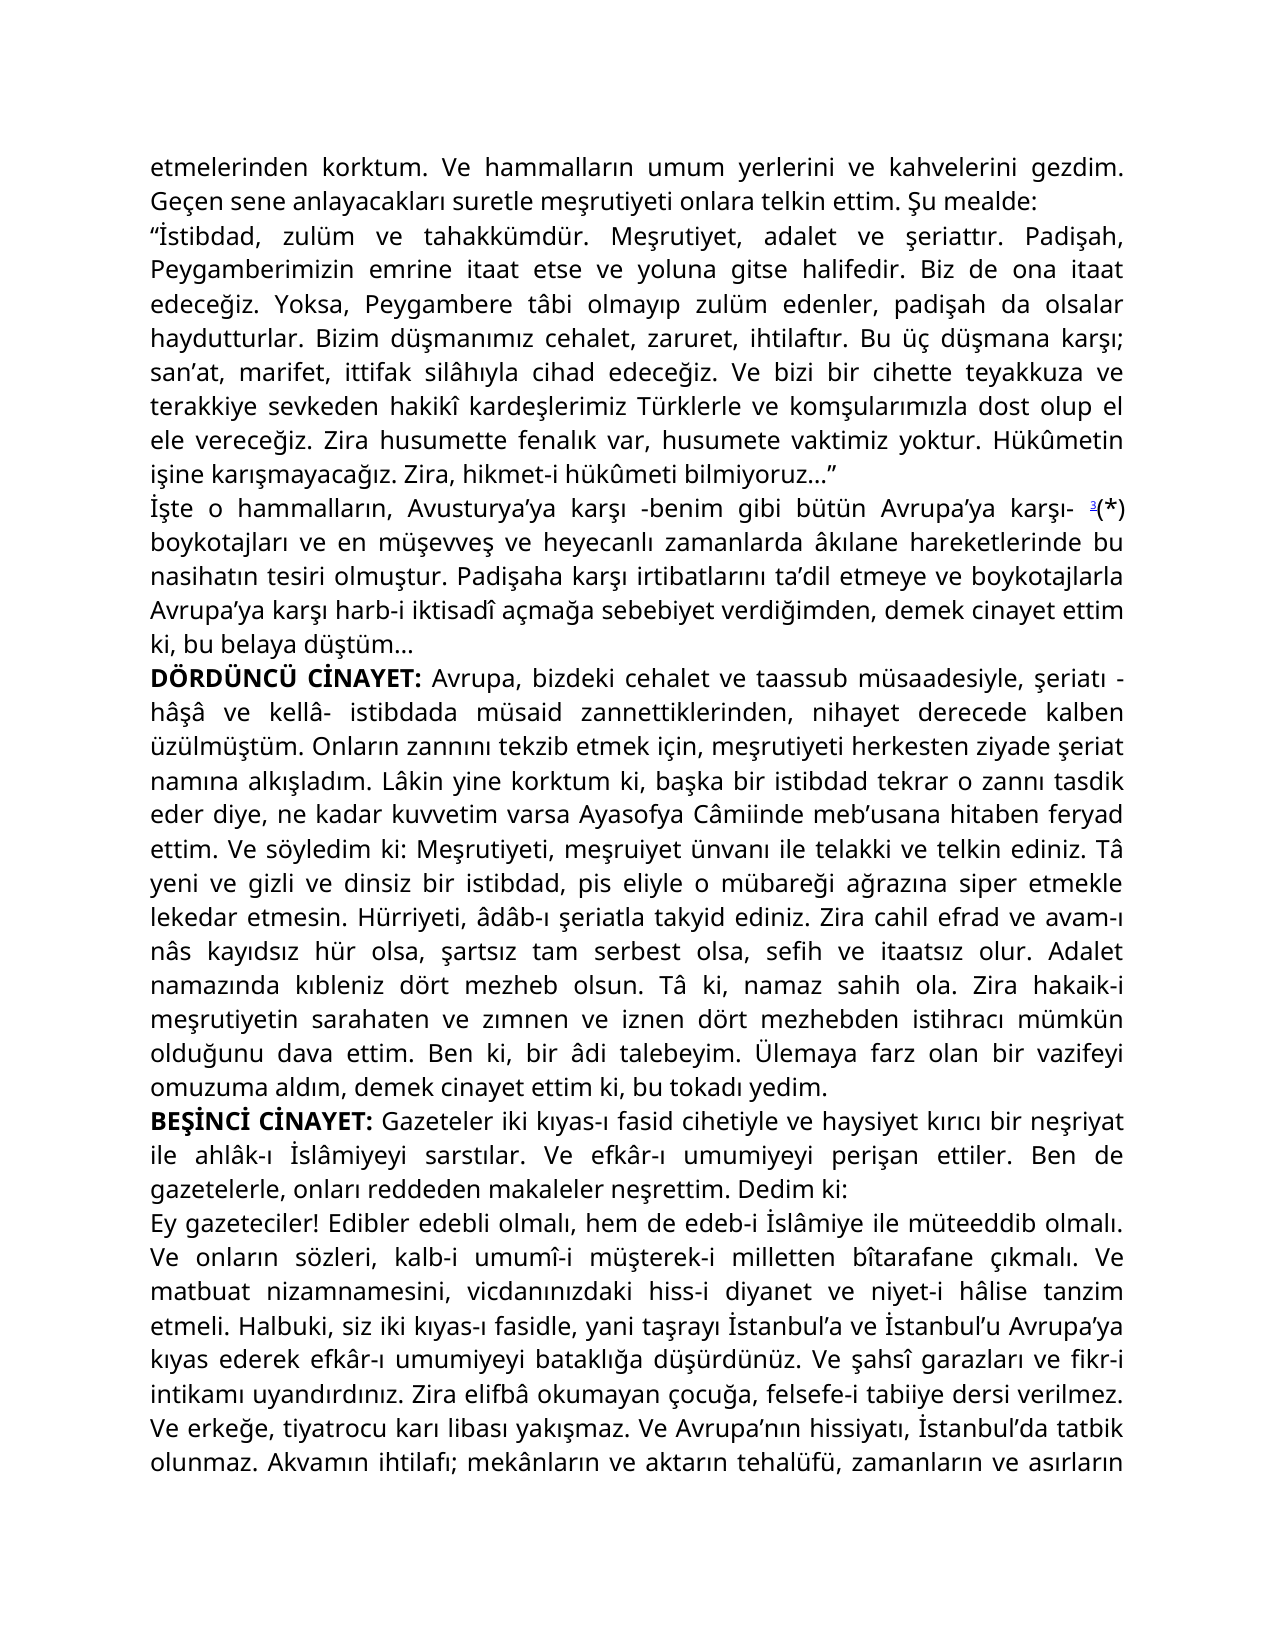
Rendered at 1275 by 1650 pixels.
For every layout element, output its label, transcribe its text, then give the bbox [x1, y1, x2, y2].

text DÖRDÜNCÜ CİNAYET: Avrupa, bizdeki cehalet ve taassub müsaadesiyle, şeriatı -hâşâ ve kellâ- istibdada müsaid zannettiklerinden, nihayet derecede kalben üzülmüştüm. Onların zannını tekzib etmek için, meşrutiyeti herkesten ziyade şeriat namına alkışladım. Lâkin yine korktum ki, başka bir istibdad tekrar o zannı tasdik eder diye, ne kadar kuvvetim varsa Ayasofya Câmiinde meb’usana hitaben feryad ettim. Ve söyledim ki: Meşrutiyeti, meşruiyet ünvanı ile telakki ve telkin ediniz. Tâ yeni ve gizli ve dinsiz bir istibdad, pis eliyle o mübareği ağrazına siper etmekle lekedar etmesin. Hürriyeti, âdâb-ı şeriatla takyid ediniz. Zira cahil efrad ve avam-ı nâs kayıdsız hür olsa, şartsız tam serbest olsa, sefih ve itaatsız olur. Adalet namazında kıbleniz dört mezheb olsun. Tâ ki, namaz sahih ola. Zira hakaik-i meşrutiyetin sarahaten ve zımnen ve iznen dört mezhebden istihracı mümkün olduğunu dava ettim. Ben ki, bir âdi talebeyim. Ülemaya farz olan bir vazifeyi omuzuma aldım, demek cinayet ettim ki, bu tokadı yedim. [150, 661, 1125, 1104]
text etmelerinden korktum. Ve hammalların umum yerlerini ve kahvelerini gezdim. Geçen sene anlayacakları suretle meşrutiyeti onlara telkin ettim. Şu mealde: [150, 150, 1125, 218]
text Ey gazeteciler! Edibler edebli olmalı, hem de edeb-i İslâmiye ile müteeddib olmalı. Ve onların sözleri, kalb-i umumî-i müşterek-i milletten bîtarafane çıkmalı. Ve matbuat nizamnamesini, vicdanınızdaki hiss-i diyanet ve niyet-i hâlise tanzim etmeli. Halbuki, siz iki kıyas-ı fasidle, yani taşrayı İstanbul’a ve İstanbul’u Avrupa’ya kıyas ederek efkâr-ı umumiyeyi bataklığa düşürdünüz. Ve şahsî garazları ve fikr-i intikamı uyandırdınız. Zira elifbâ okumayan çocuğa, felsefe-i tabiiye dersi verilmez. Ve erkeğe, tiyatrocu karı libası yakışmaz. Ve Avrupa’nın hissiyatı, İstanbul’da tatbik olunmaz. Akvamın ihtilafı; mekânların ve aktarın tehalüfü, zamanların ve asırların [150, 1206, 1125, 1478]
text İşte o hammalların, Avusturya’ya karşı -benim gibi bütün Avrupa’ya karşı- 3(*) boykotajları ve en müşevveş ve heyecanlı zamanlarda âkılane hareketlerinde bu nasihatın tesiri olmuştur. Padişaha karşı irtibatlarını ta’dil etmeye ve boykotajlarla Avrupa’ya karşı harb-i iktisadî açmağa sebebiyet verdiğimden, demek cinayet ettim ki, bu belaya düştüm… [150, 491, 1125, 661]
text BEŞİNCİ CİNAYET: Gazeteler iki kıyas-ı fasid cihetiyle ve haysiyet kırıcı bir neşriyat ile ahlâk-ı İslâmiyeyi sarstılar. Ve efkâr-ı umumiyeyi perişan ettiler. Ben de gazetelerle, onları reddeden makaleler neşrettim. Dedim ki: [150, 1104, 1125, 1206]
text “İstibdad, zulüm ve tahakkümdür. Meşrutiyet, adalet ve şeriattır. Padişah, Peygamberimizin emrine itaat etse ve yoluna gitse halifedir. Biz de ona itaat edeceğiz. Yoksa, Peygambere tâbi olmayıp zulüm edenler, padişah da olsalar haydutturlar. Bizim düşmanımız cehalet, zaruret, ihtilaftır. Bu üç düşmana karşı; san’at, marifet, ittifak silâhıyla cihad edeceğiz. Ve bizi bir cihette teyakkuza ve terakkiye sevkeden hakikî kardeşlerimiz Türklerle ve komşularımızla dost olup el ele vereceğiz. Zira husumette fenalık var, husumete vaktimiz yoktur. Hükûmetin işine karışmayacağız. Zira, hikmet-i hükûmeti bilmiyoruz…” [150, 218, 1125, 491]
